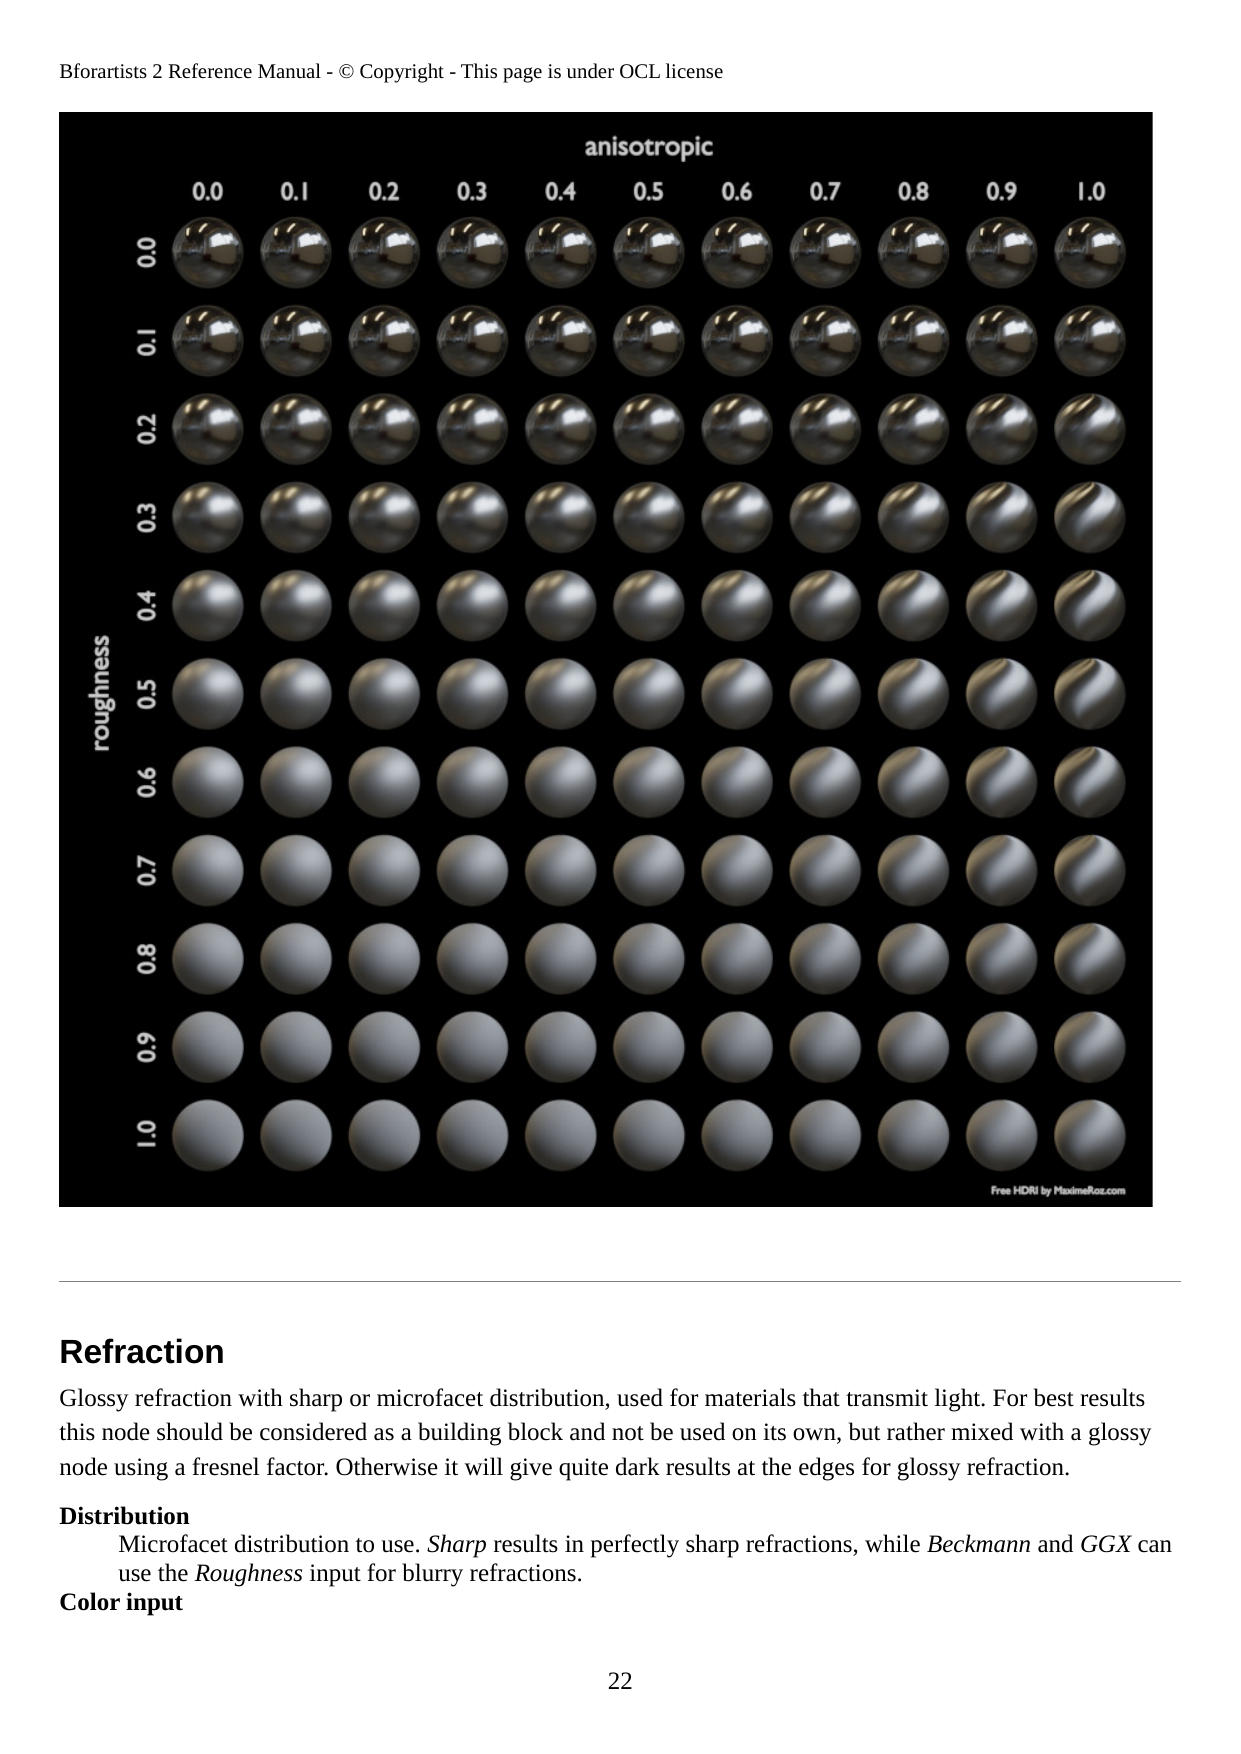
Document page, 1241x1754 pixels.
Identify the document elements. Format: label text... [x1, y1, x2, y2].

subtitle Color input [59, 1587, 1181, 1616]
picture [59, 112, 1153, 1207]
list Microfacet distribution to use. Sharp results in perfectly sharp refractions, while Beckmann and GGX can use the Roughness input for blurry refractions. [118, 1529, 1181, 1587]
text Glossy refraction with sharp or microfacet distribution, used for materials that transmit light. For best results this node should be considered as a building block and not be used on its own, but rather mixed with a glossy node using a fresnel factor. Otherwise it will give quite dark results at the edges for glossy refraction. [59, 1383, 1181, 1480]
subtitle Distribution [59, 1501, 1181, 1529]
subtitle Refraction [59, 1332, 1181, 1370]
